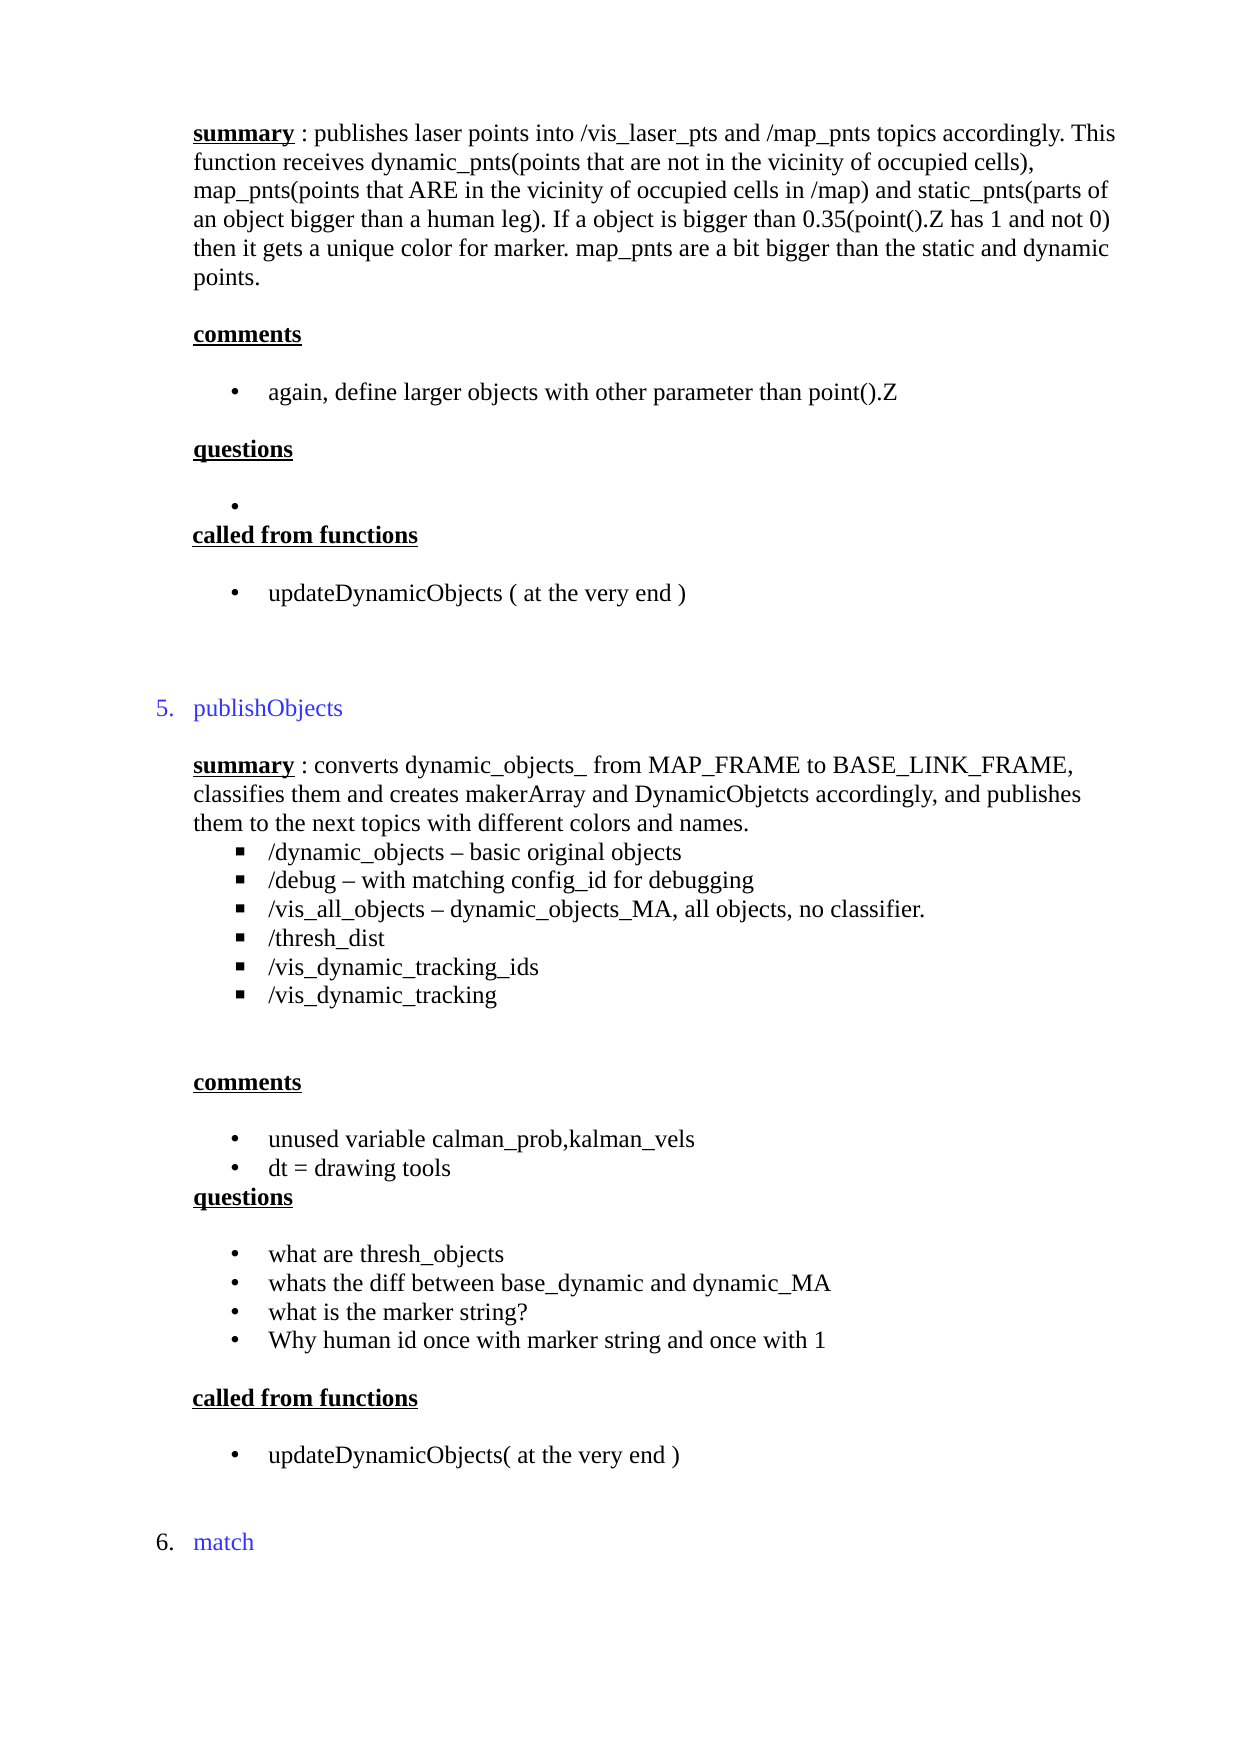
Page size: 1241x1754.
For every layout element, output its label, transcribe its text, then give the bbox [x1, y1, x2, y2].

list what is the marker string? [231, 1297, 1122, 1326]
list dt = drawing tools [231, 1153, 1122, 1182]
list updateDynamicObjects( at the very end ) [231, 1441, 1122, 1469]
list what are thresh_objects [231, 1239, 1122, 1268]
list comments [156, 319, 1122, 348]
list unused variable calman_prob,kalman_vels [231, 1124, 1122, 1153]
list /debug – with matching config_id for debugging [231, 866, 1122, 894]
list /vis_all_objects – dynamic_objects_MA, all objects, no classifier. [231, 894, 1122, 923]
list again, define larger objects with other parameter than point().Z [231, 377, 1122, 406]
text called from functions [118, 1383, 1122, 1412]
list summary : converts dynamic_objects_ from MAP_FRAME to BASE_LINK_FRAME, classifies them and creates makerArray and DynamicObjetcts accordingly, and publishes them to the next topics with different colors and names. [156, 751, 1122, 837]
list /vis_dynamic_tracking_ids [231, 952, 1122, 981]
list questions [156, 434, 1122, 463]
list Why human id once with marker string and once with 1 [231, 1326, 1122, 1354]
list whats the diff between base_dynamic and dynamic_MA [231, 1268, 1122, 1297]
list publishObjects [156, 693, 1122, 722]
list /thresh_dist [231, 923, 1122, 952]
list match [156, 1527, 1122, 1556]
list /dynamic_objects – basic original objects [231, 837, 1122, 866]
list comments [156, 1067, 1122, 1096]
list updateDynamicObjects ( at the very end ) [231, 578, 1122, 607]
list questions [156, 1182, 1122, 1211]
text called from functions [118, 521, 1122, 549]
list /vis_dynamic_tracking [231, 981, 1122, 1009]
list summary : publishes laser points into /vis_laser_pts and /map_pnts topics accordingly. This function receives dynamic_pnts(points that are not in the vicinity of occupied cells), map_pnts(points that ARE in the vicinity of occupied cells in /map) and static_pnts(parts of an object bigger than a human leg). If a object is bigger than 0.35(point().Z has 1 and not 0) then it gets a unique color for marker. map_pnts are a bit bigger than the static and dynamic points. [156, 118, 1122, 291]
